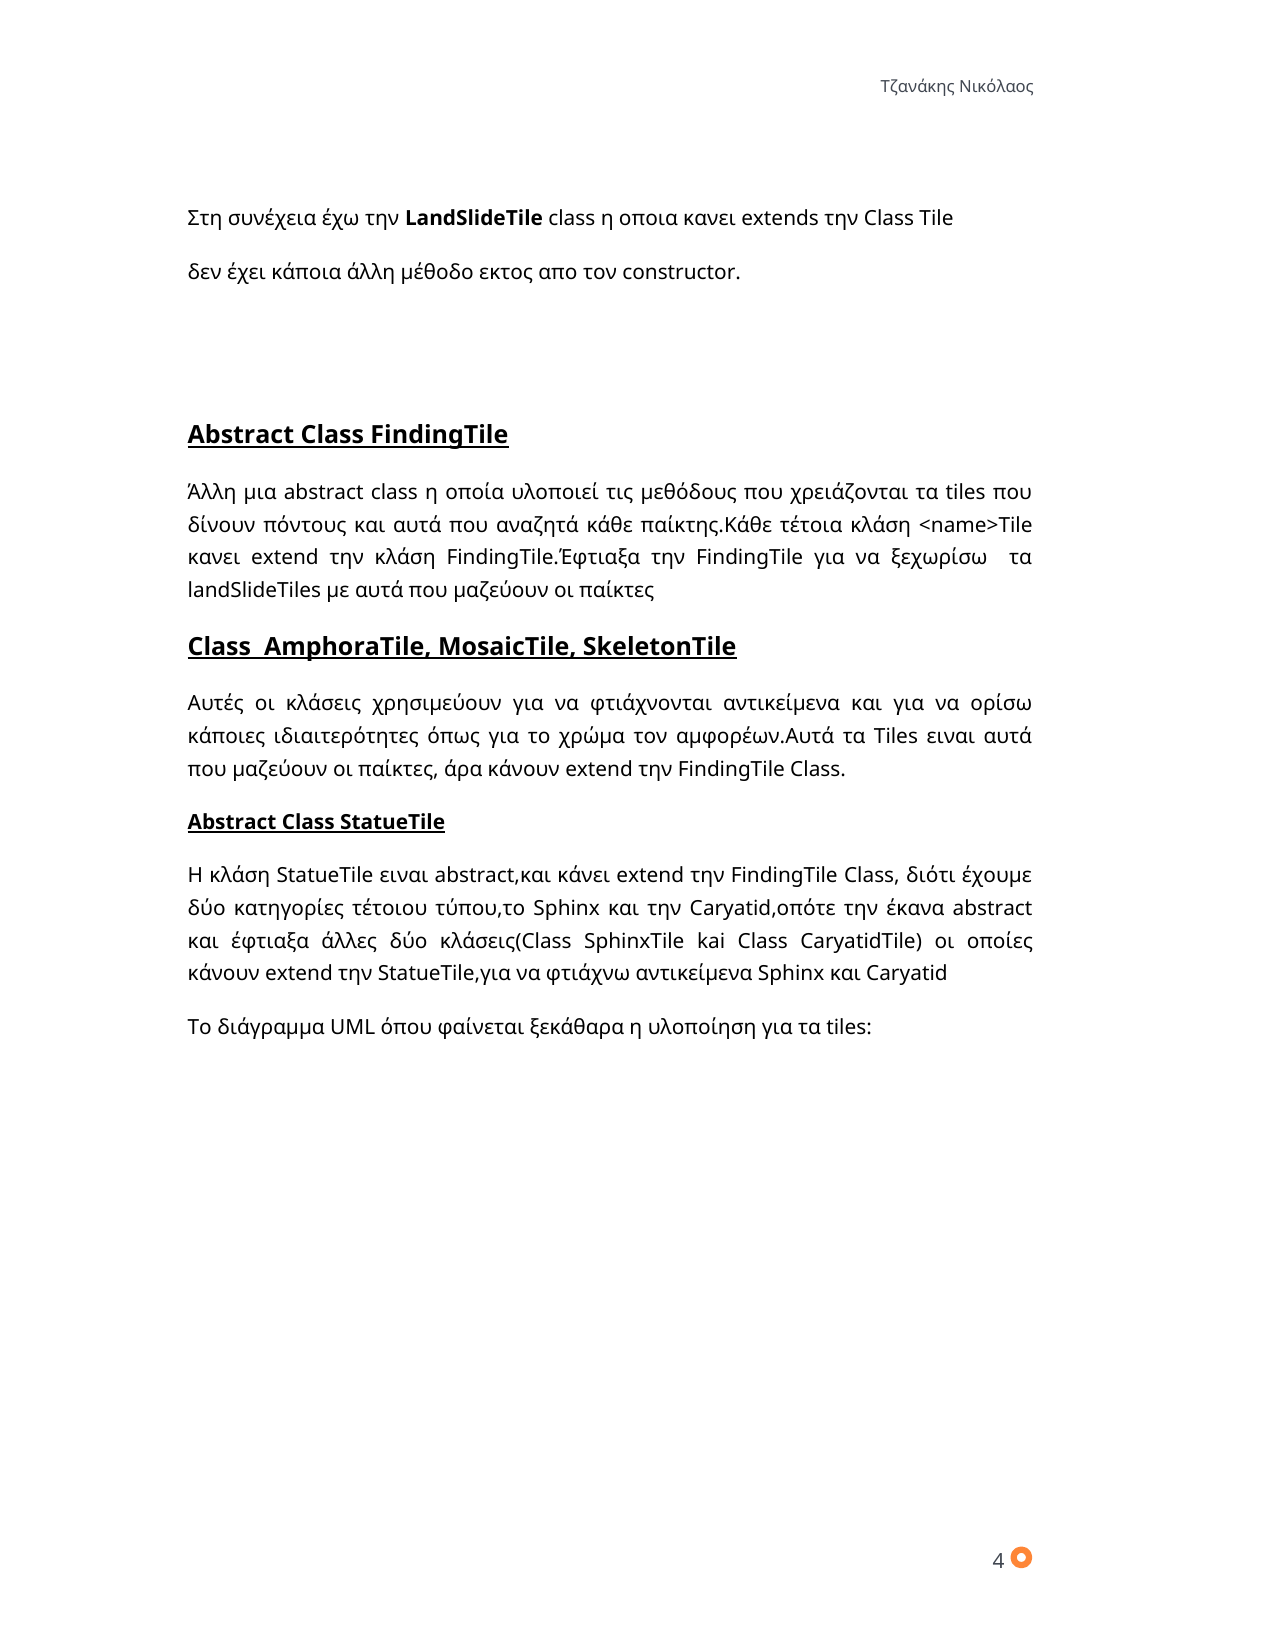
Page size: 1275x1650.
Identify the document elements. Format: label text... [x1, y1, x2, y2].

text Abstract Class StatueTile [187, 807, 1034, 836]
text Άλλη μια abstract class η οποία υλοποιεί τις μεθόδους που χρειάζονται τα tiles που δίνουν πόντους και αυτά που αναζητά κάθε παίκτης.Κάθε τέτοια κλάση <name>Tile κανει extend την κλάση FindingTile.Έφτιαξα την FindingTile για να ξεχωρίσω τα landSlideTiles με αυτά που μαζεύουν οι παίκτες [187, 477, 1034, 603]
text Αυτές οι κλάσεις χρησιμεύουν για να φτιάχνονται αντικείμενα και για να ορίσω κάποιες ιδιαιτερότητες όπως για το χρώμα τον αμφορέων.Αυτά τα Tiles ειναι αυτά που μαζεύουν οι παίκτες, άρα κάνουν extend την FindingTile Class. [187, 688, 1034, 782]
text Στη συνέχεια έχω την LandSlideTile class η οποια κανει extends την Class Tile [187, 203, 1034, 232]
text Class AmphoraTile, MosaicTile, SkeletonTile [187, 628, 1034, 662]
text Abstract Class FindingTile [187, 417, 1034, 451]
text Το διάγραμμα UML όπου φαίνεται ξεκάθαρα η υλοποίηση για τα tiles: [187, 1012, 1034, 1040]
text H κλάση StatueTile ειναι abstract,και κάνει extend την FindingTile Class, διότι έχουμε δύο κατηγορίες τέτοιου τύπου,το Sphinx και την Caryatid,οπότε την έκανα abstract και έφτιαξα άλλες δύο κλάσεις(Class SphinxTile kai Class CaryatidTile) οι οποίες κάνουν extend την StatueTile,για να φτιάχνω αντικείμενα Sphinx και Caryatid [187, 861, 1034, 987]
text δεν έχει κάποια άλλη μέθοδο εκτος απο τον constructor. [187, 257, 1034, 285]
